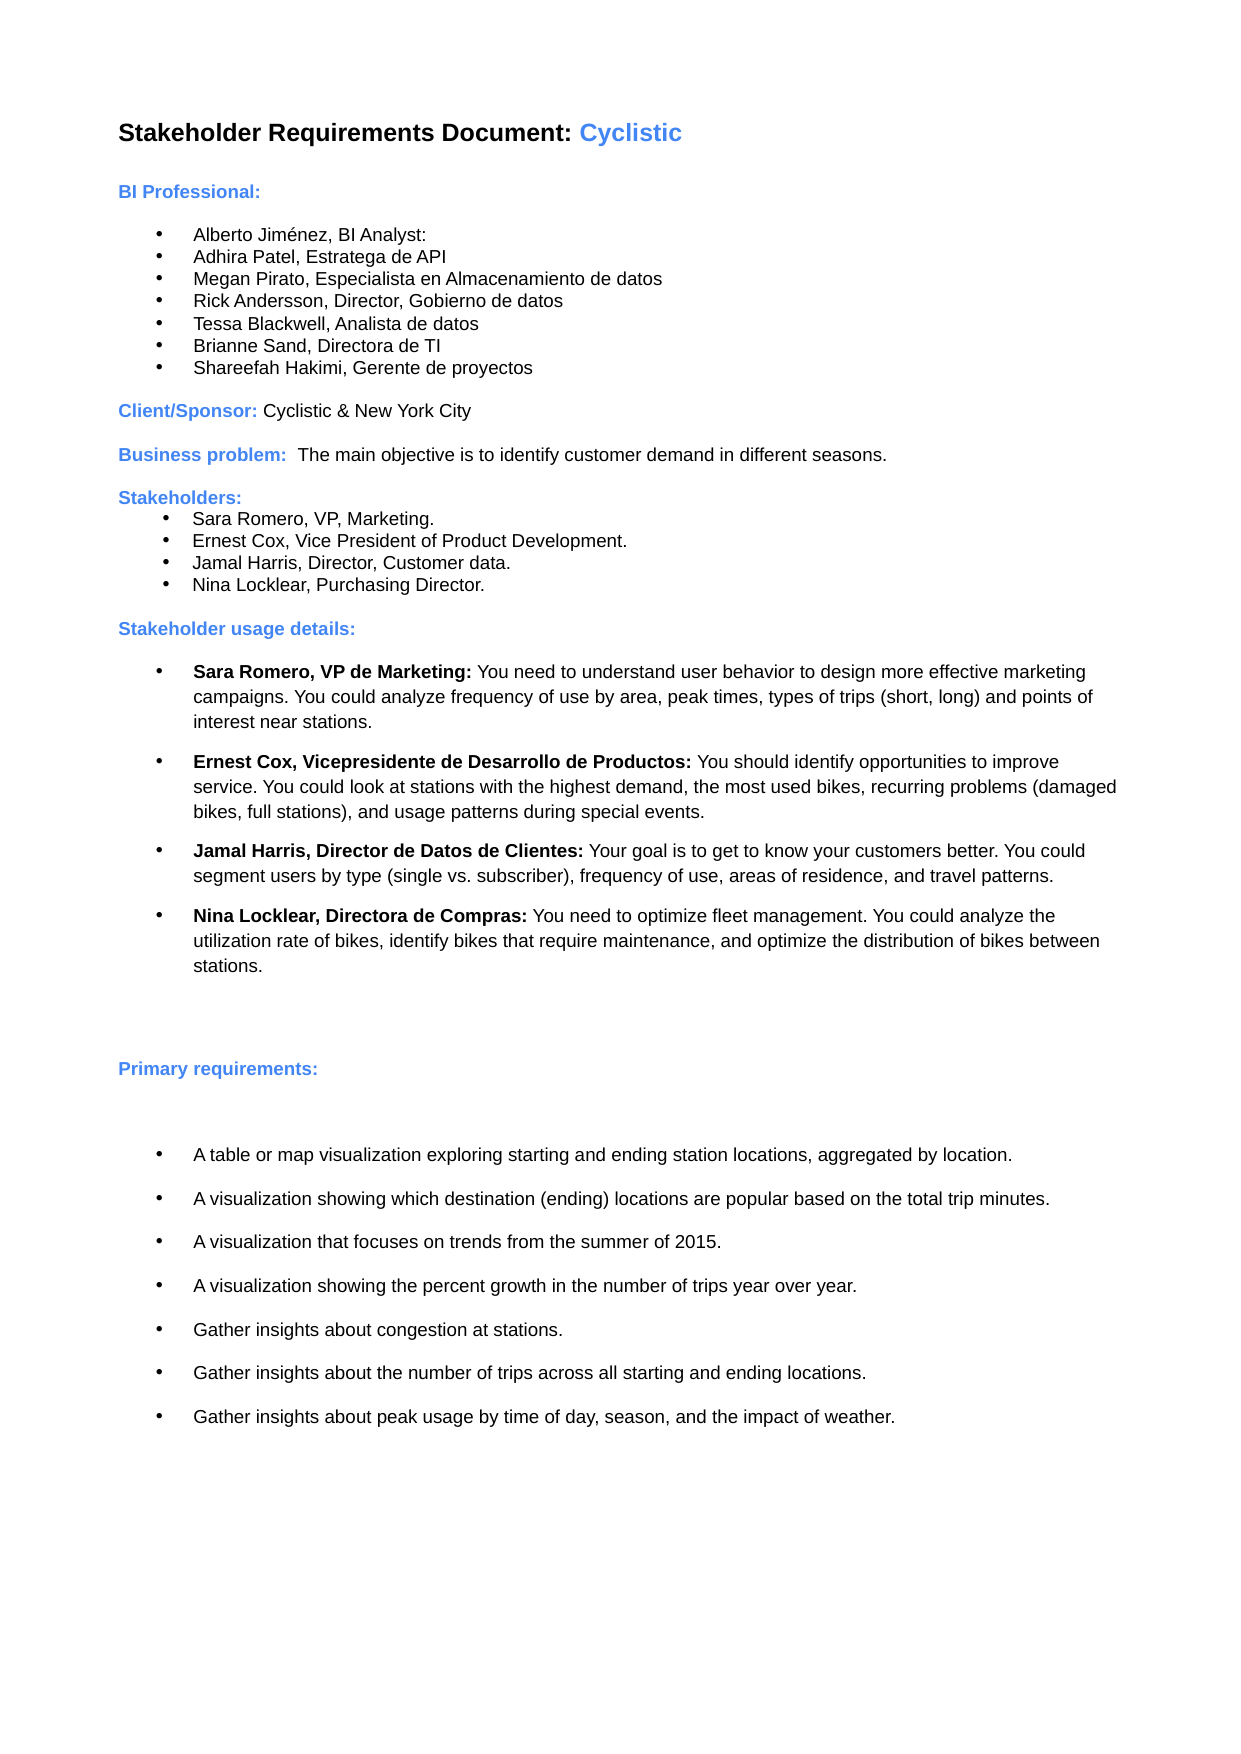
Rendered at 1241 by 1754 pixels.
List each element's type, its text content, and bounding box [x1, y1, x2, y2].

list A visualization that focuses on trends from the summer of 2015. [156, 1231, 1122, 1253]
list Alberto Jiménez, BI Analyst: [156, 224, 1122, 246]
list Adhira Patel, Estratega de API [156, 246, 1122, 268]
list Gather insights about congestion at stations. [156, 1318, 1122, 1341]
list Gather insights about the number of trips across all starting and ending locations. [156, 1362, 1122, 1384]
list Tessa Blackwell, Analista de datos [156, 312, 1122, 334]
text Business problem: The main objective is to identify customer demand in different seasons. [118, 443, 1122, 465]
list Sara Romero, VP de Marketing: You need to understand user behavior to design more effective marketing campaigns. You could analyze frequency of use by area, peak times, types of trips (short, long) and points of interest near stations. [156, 661, 1122, 733]
list Shareefah Hakimi, Gerente de proyectos [156, 357, 1122, 379]
title Stakeholder Requirements Document: Cyclistic [118, 118, 1122, 147]
text Stakeholder usage details: [118, 618, 1122, 639]
list Nina Locklear, Directora de Compras: You need to optimize fleet management. You could analyze the utilization rate of bikes, identify bikes that require maintenance, and optimize the distribution of bikes between stations. [156, 905, 1122, 976]
list Ernest Cox, Vicepresidente de Desarrollo de Productos: You should identify opportunities to improve service. You could look at stations with the highest demand, the most used bikes, recurring problems (damaged bikes, full stations), and usage patterns during special events. [156, 751, 1122, 822]
list A table or map visualization exploring starting and ending station locations, aggregated by location. [156, 1144, 1122, 1166]
list Rick Andersson, Director, Gobierno de datos [156, 290, 1122, 312]
list Nina Locklear, Purchasing Director. [162, 574, 1122, 596]
list Brianne Sand, Directora de TI [156, 334, 1122, 357]
list Jamal Harris, Director de Datos de Clientes: Your goal is to get to know your customers better. You could segment users by type (single vs. subscriber), frequency of use, areas of residence, and travel patterns. [156, 840, 1122, 887]
list A visualization showing which destination (ending) locations are popular based on the total trip minutes. [156, 1188, 1122, 1210]
text Primary requirements: [118, 1058, 1122, 1080]
list A visualization showing the percent growth in the number of trips year over year. [156, 1275, 1122, 1297]
list Megan Pirato, Especialista en Almacenamiento de datos [156, 268, 1122, 290]
text Client/Sponsor: Cyclistic & New York City [118, 400, 1122, 422]
list Ernest Cox, Vice President of Product Development. [162, 530, 1122, 552]
list Gather insights about peak usage by time of day, season, and the impact of weather. [156, 1406, 1122, 1428]
text Stakeholders: [118, 486, 1122, 508]
list Sara Romero, VP, Marketing. [162, 508, 1122, 530]
text BI Professional: [118, 181, 1122, 202]
list Jamal Harris, Director, Customer data. [162, 552, 1122, 574]
